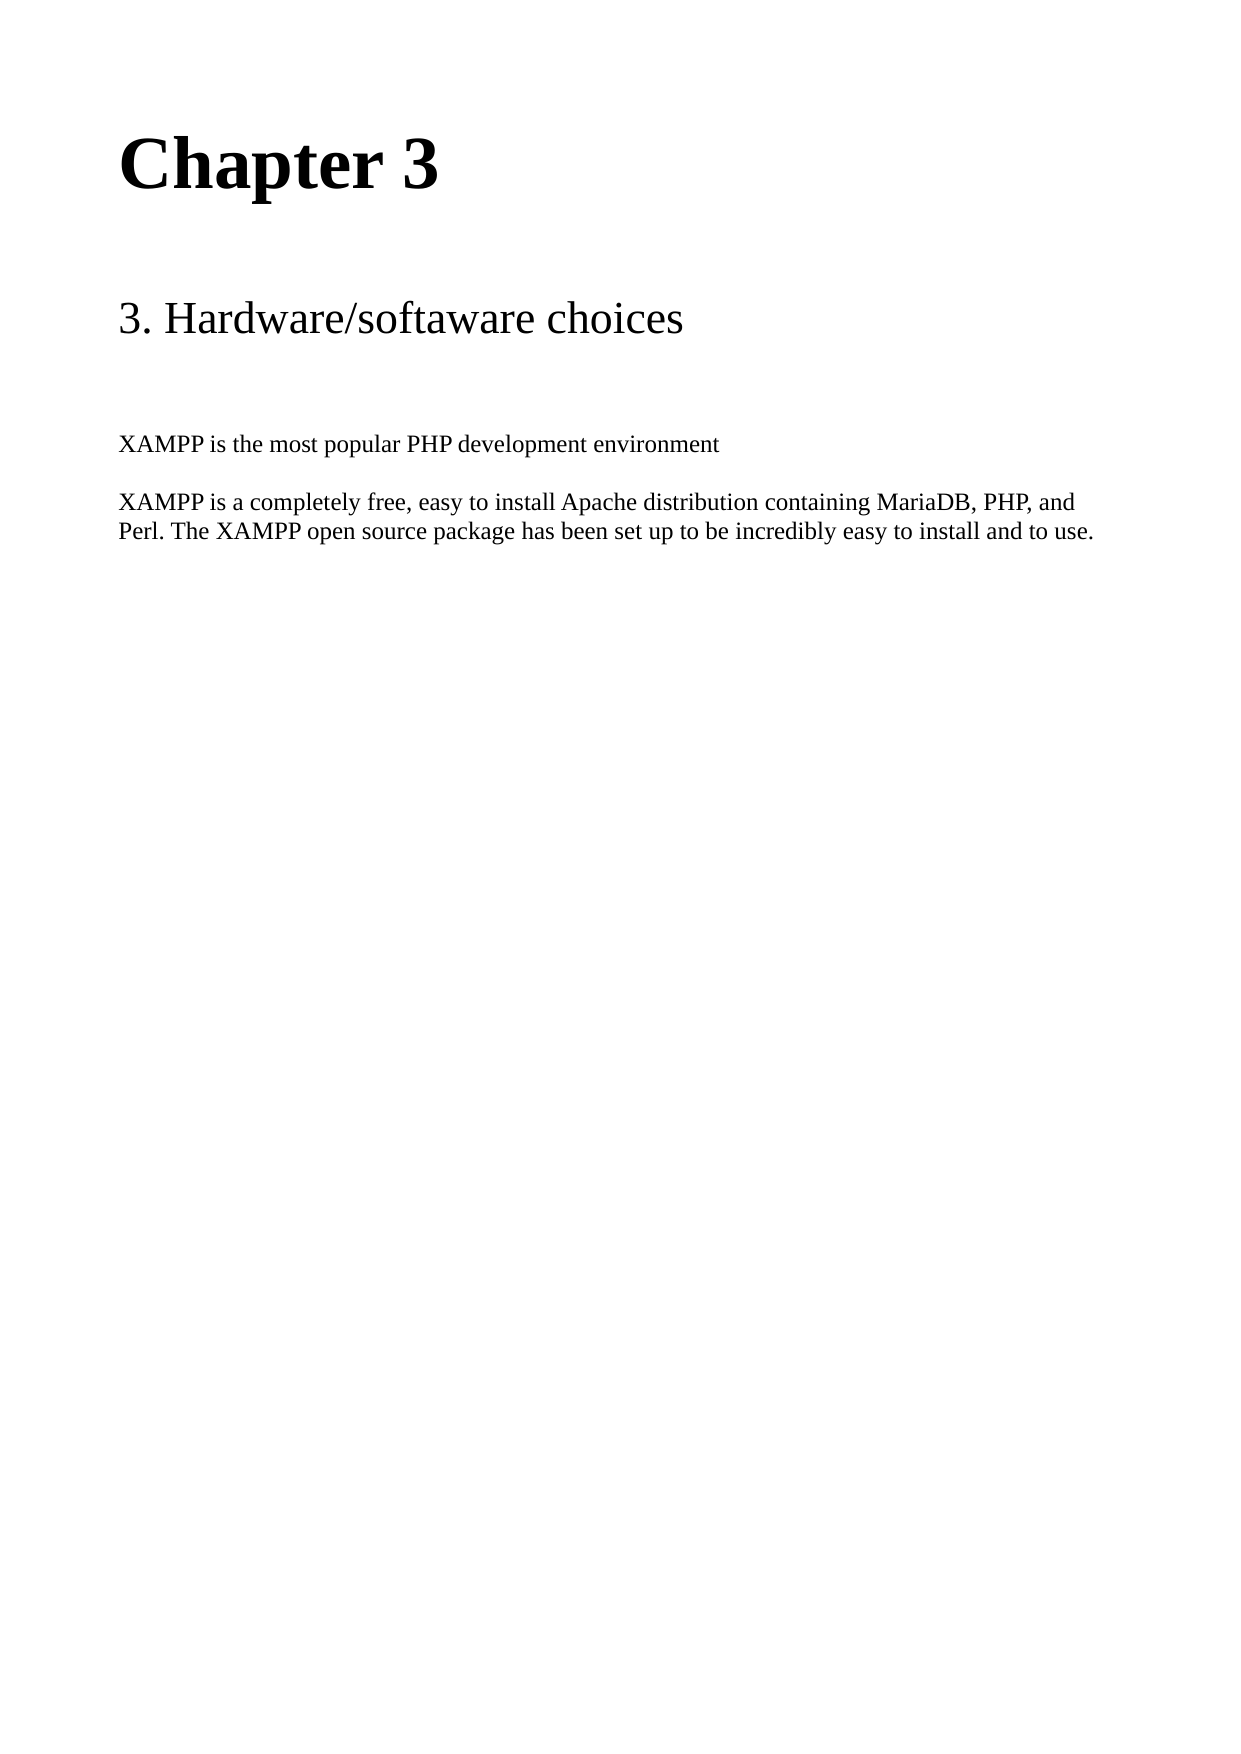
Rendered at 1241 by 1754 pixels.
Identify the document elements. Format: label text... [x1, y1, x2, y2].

text XAMPP is the most popular PHP development environment [118, 429, 1122, 458]
text 3. Hardware/softaware choices [118, 291, 1122, 343]
text XAMPP is a completely free, easy to install Apache distribution containing MariaDB, PHP, and Perl. The XAMPP open source package has been set up to be incredibly easy to install and to use. [118, 487, 1122, 544]
text Chapter 3 [118, 118, 1122, 204]
